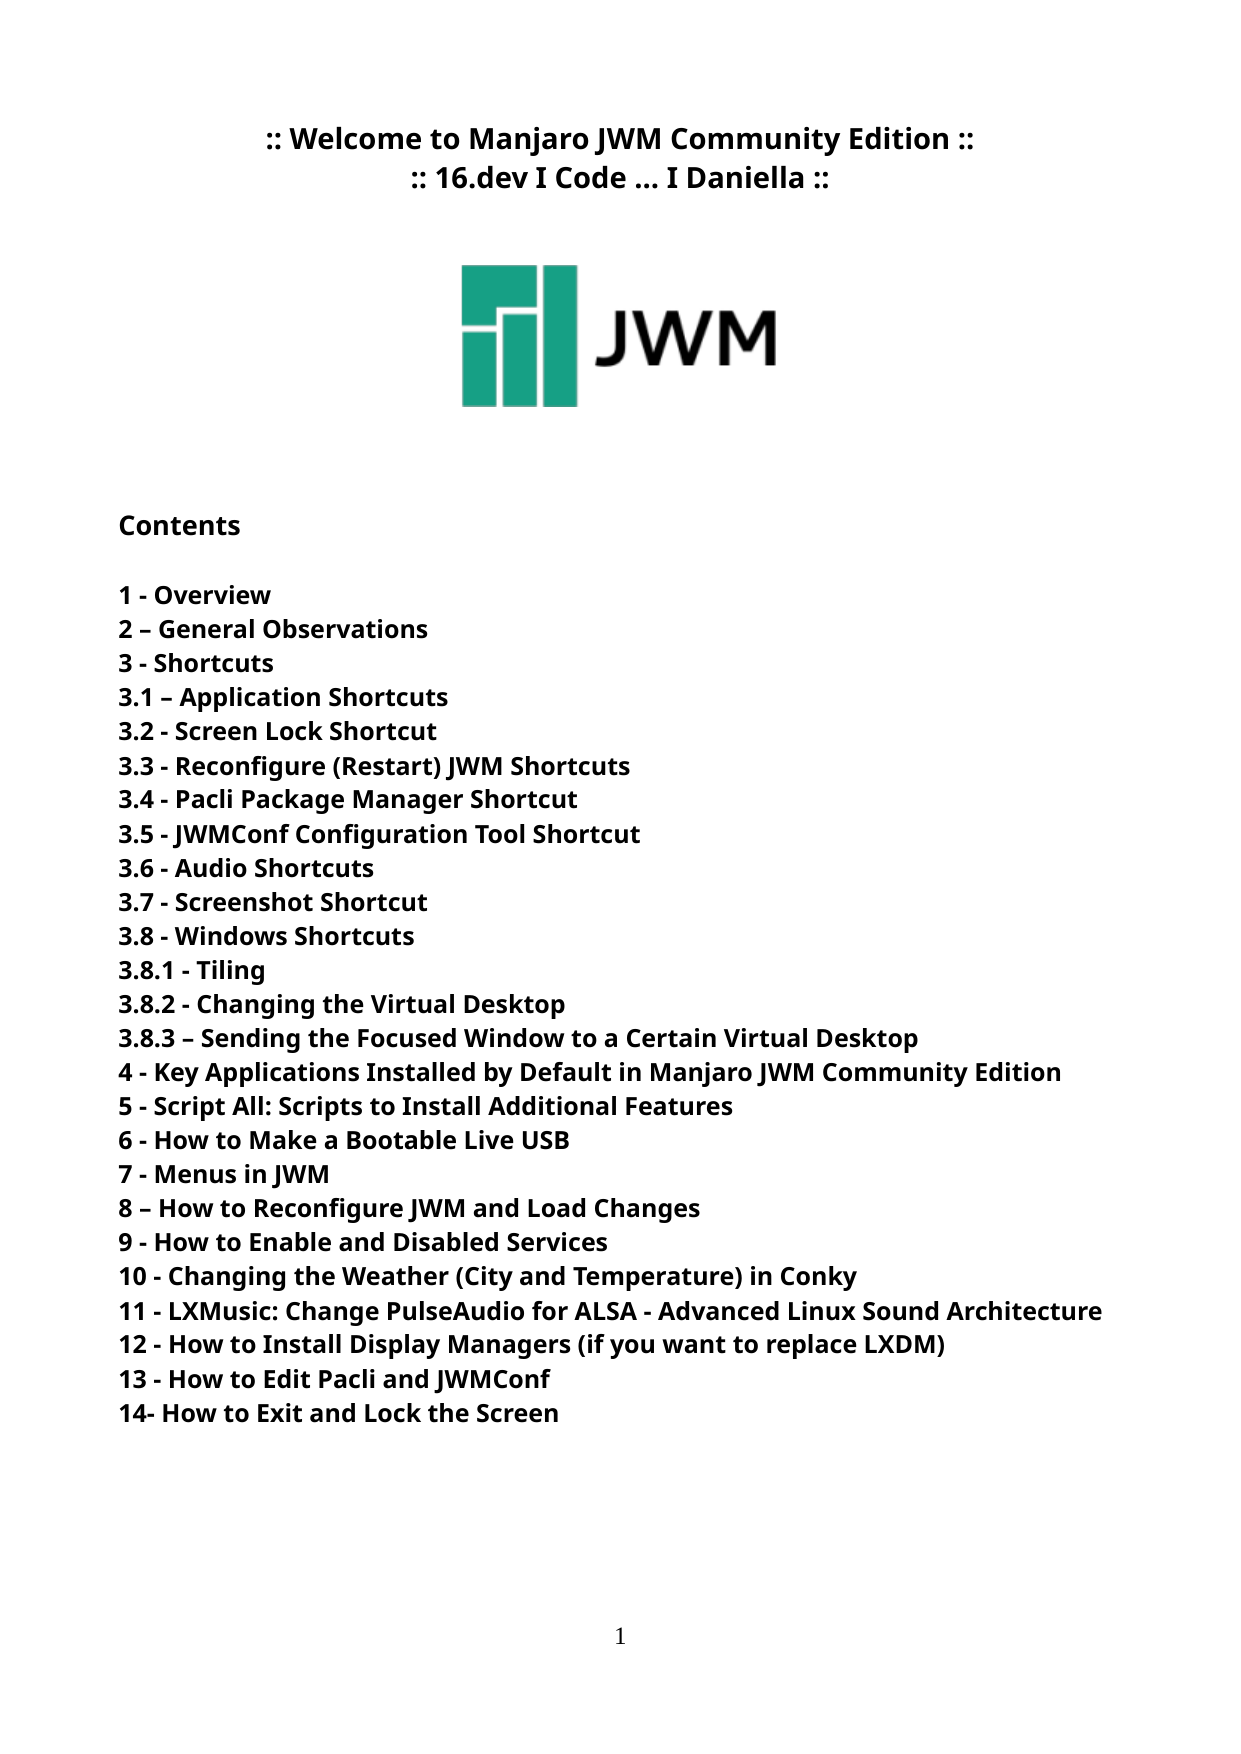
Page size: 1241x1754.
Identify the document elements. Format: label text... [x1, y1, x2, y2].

text 3.3 - Reconfigure (Restart) JWM Shortcuts [118, 748, 1122, 782]
text :: 16.dev I Code ... I Daniella :: [118, 158, 1122, 197]
text 3.8 - Windows Shortcuts [118, 918, 1122, 952]
text Contents [118, 507, 1122, 544]
text 3.8.3 – Sending the Focused Window to a Certain Virtual Desktop [118, 1021, 1122, 1055]
text 2 – General Observations [118, 612, 1122, 646]
text 3.8.1 - Tiling [118, 952, 1122, 987]
subtitle 3.7 - Screenshot Shortcut [118, 884, 1122, 918]
subtitle 11 - LXMusic: Change PulseAudio for ALSA - Advanced Linux Sound Architecture [118, 1293, 1122, 1327]
text 3 - Shortcuts [118, 646, 1122, 680]
subtitle 14- How to Exit and Lock the Screen [118, 1395, 1122, 1429]
text 5 - Script All: Scripts to Install Additional Features [118, 1089, 1122, 1123]
text 7 - Menus in JWM [118, 1157, 1122, 1191]
subtitle 8 – How to Reconfigure JWM and Load Changes [118, 1191, 1122, 1225]
text 3.1 – Application Shortcuts [118, 680, 1122, 714]
text 1 - Overview [118, 578, 1122, 612]
text 3.6 - Audio Shortcuts [118, 850, 1122, 884]
text 4 - Key Applications Installed by Default in Manjaro JWM Community Edition [118, 1055, 1122, 1089]
subtitle 10 - Changing the Weather (City and Temperature) in Conky [118, 1259, 1122, 1293]
text :: Welcome to Manjaro JWM Community Edition :: [118, 118, 1122, 158]
subtitle 13 - How to Edit Pacli and JWMConf [118, 1361, 1122, 1395]
subtitle 9 - How to Enable and Disabled Services [118, 1225, 1122, 1259]
text 6 - How to Make a Bootable Live USB [118, 1123, 1122, 1157]
text 3.5 - JWMConf Configuration Tool Shortcut [118, 816, 1122, 850]
text 3.2 - Screen Lock Shortcut [118, 714, 1122, 748]
text 3.8.2 - Changing the Virtual Desktop [118, 987, 1122, 1021]
picture [461, 265, 779, 407]
subtitle 12 - How to Install Display Managers (if you want to replace LXDM) [118, 1327, 1122, 1361]
text 3.4 - Pacli Package Manager Shortcut [118, 782, 1122, 816]
